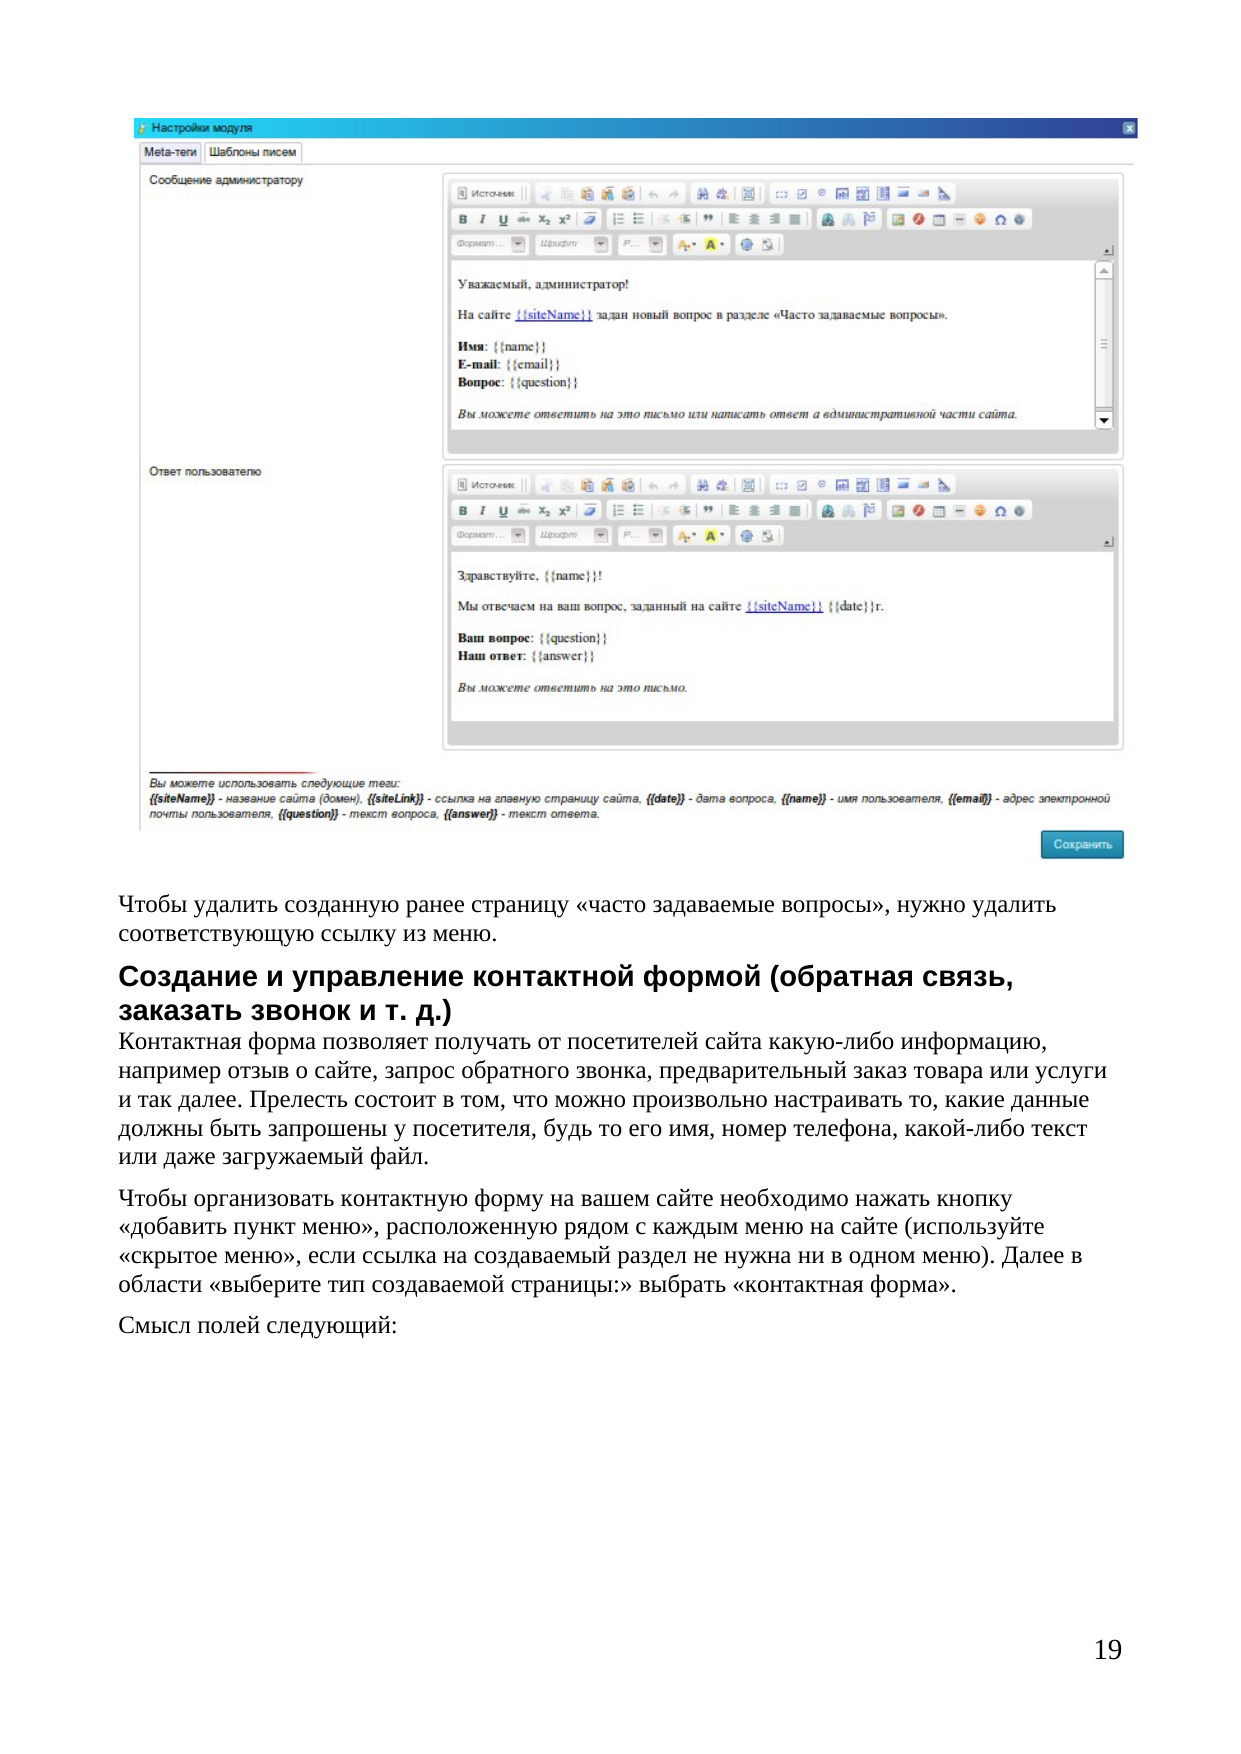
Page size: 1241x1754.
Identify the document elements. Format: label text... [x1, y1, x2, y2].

text Смысл полей следующий: [118, 1310, 1122, 1339]
text Контактная форма позволяет получать от посетителей сайта какую-либо информацию, например отзыв о сайте, запрос обратного звонка, предварительный заказ товара или услуги и так далее. Прелесть состоит в том, что можно произвольно настраивать то, какие данные должны быть запрошены у посетителя, будь то его имя, номер телефона, какой-либо текст или даже загружаемый файл. [118, 1026, 1122, 1170]
text Чтобы организовать контактную форму на вашем сайте необходимо нажать кнопку «добавить пункт меню», расположенную рядом с каждым меню на сайте (используйте «скрытое меню», если ссылка на создаваемый раздел не нужна ни в одном меню). Далее в области «выберите тип создаваемой страницы:» выбрать «контактная форма». [118, 1183, 1122, 1298]
subtitle Создание и управление контактной формой (обратная связь, заказать звонок и т. д.) [118, 959, 1122, 1026]
text Чтобы удалить созданную ранее страницу «часто задаваемые вопросы», нужно удалить соответствующую ссылку из меню. [118, 118, 1122, 947]
picture [133, 118, 1138, 860]
